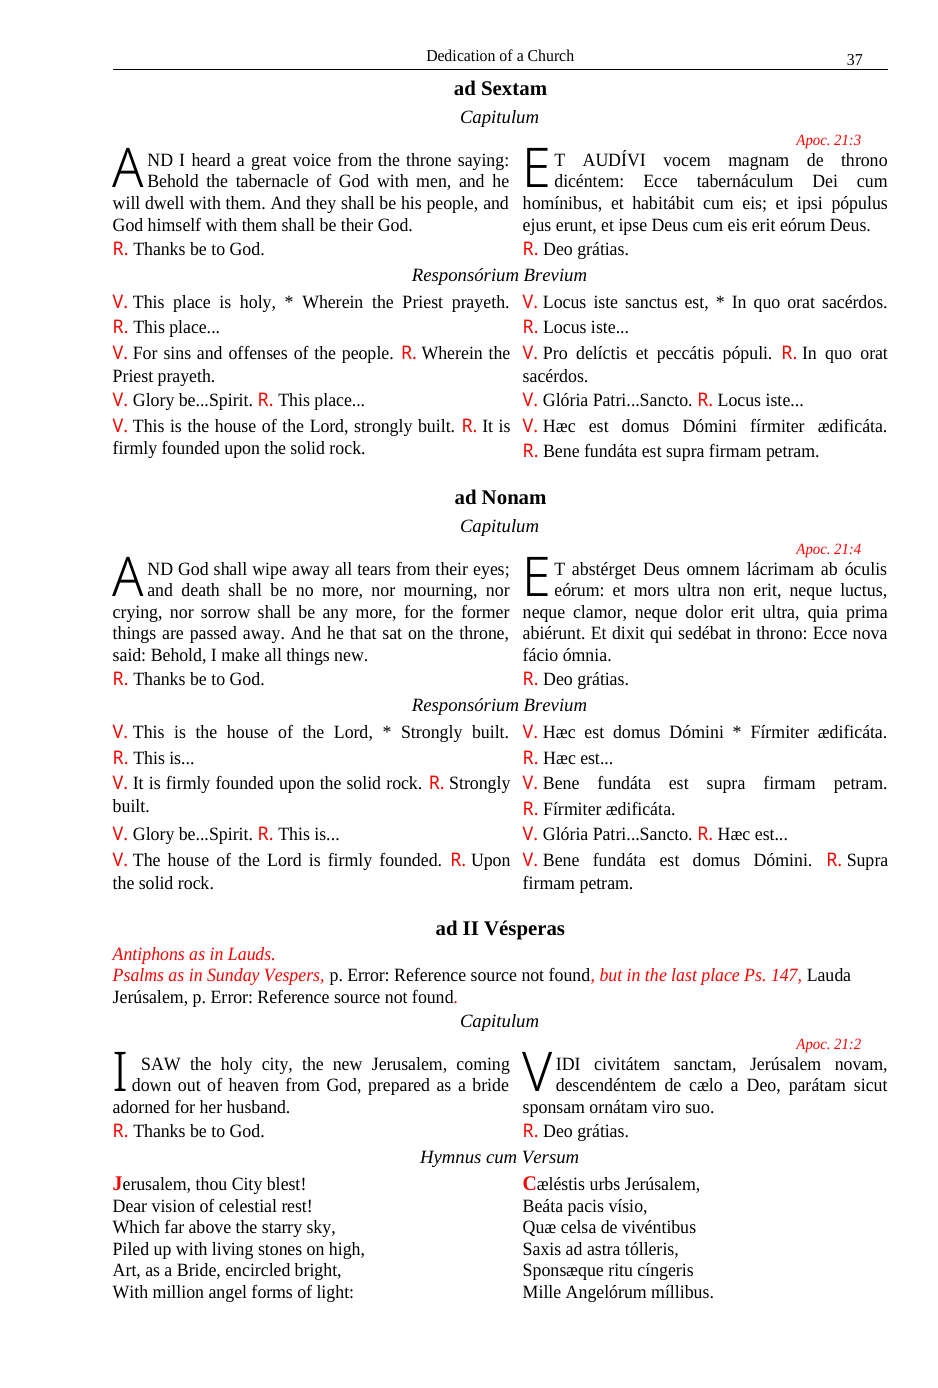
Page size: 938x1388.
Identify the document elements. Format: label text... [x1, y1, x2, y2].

table_header V. Hæc est domus Dómini * Fírmiter ædificáta. R. Hæc est... [516, 719, 888, 770]
table_header AND I heard a great voice from the throne saying: Behold the tabernacle of God with men, and he will dwell with them. And they shall be his people, and God himself with them shall be their God. R. Thanks be to God. [113, 149, 516, 261]
text Capitulum [112, 515, 888, 537]
table_header V. This is the house of the Lord, * Strongly built. R. This is... [113, 719, 516, 770]
table_cell V. Glória Patri...Sancto. R. Locus iste... [516, 386, 888, 412]
table_header Jerusalem, thou City blest! Dear vision of celestial rest! Which far above the starry sky, Piled up with living stones on high, Art, as a Bride, encircled bright, With million angel forms of light: [113, 1171, 516, 1302]
text Psalms as in Sunday Vespers, p. , but in the last place Ps. 147, Lauda Jerúsalem, p. . [112, 964, 888, 1007]
table_header V. Locus iste sanctus est, * In quo orat sacérdos. R. Locus iste... [516, 288, 888, 339]
text Antiphons as in Lauds. [112, 943, 888, 964]
table_cell V. Bene fundáta est supra firmam petram. R. Fírmiter ædificáta. [516, 770, 888, 821]
table_cell V. It is firmly founded upon the solid rock. R. Strongly built. [113, 770, 516, 821]
table_cell V. For sins and offenses of the people. R. Wherein the Priest prayeth. [113, 339, 516, 386]
table_cell V. Glória Patri...Sancto. R. Hæc est... [516, 821, 888, 846]
text Apoc. 21:3 [112, 131, 888, 149]
table_header V. The house of the Lord is firmly founded. R. Upon the solid rock. [113, 846, 516, 893]
table_cell [113, 1303, 516, 1312]
text ad II Vésperas [112, 916, 888, 939]
text ad Nonam [112, 485, 888, 509]
table_header ET AUDÍVI vocem magnam de throno dicéntem: Ecce tabernáculum Dei cum homínibus, et habitábit cum eis; et ipsi pópulus ejus erunt, et ipse Deus cum eis erit eórum Deus. R. Deo grátias. [516, 149, 888, 261]
table_header Cæléstis urbs Jerúsalem, Beáta pacis vísio, Quæ celsa de vivéntibus Saxis ad astra tólleris, Sponsæque ritu cíngeris Mille Angelórum míllibus. [516, 1171, 888, 1302]
table_header V. This is the house of the Lord, strongly built. R. It is firmly founded upon the solid rock. [113, 412, 516, 463]
text Capitulum [112, 1010, 888, 1032]
text Responsórium Brevium [112, 694, 888, 716]
text Hymnus cum Versum [112, 1146, 888, 1168]
table_header I SAW the holy city, the new Jerusalem, coming down out of heaven from God, prepared as a bride adorned for her husband. R. Thanks be to God. [113, 1053, 516, 1143]
text Apoc. 21:4 [112, 540, 888, 558]
table_header V. Bene fundáta est domus Dómini. R. Supra firmam petram. [516, 846, 888, 893]
table_header AND God shall wipe away all tears from their eyes; and death shall be no more, nor mourning, nor crying, nor sorrow shall be any more, for the former things are passed away. And he that sat on the throne, said: Behold, I make all things new. R. Thanks be to God. [113, 558, 516, 691]
table_header V. Hæc est domus Dómini fírmiter ædificáta. R. Bene fundáta est supra firmam petram. [516, 412, 888, 463]
table_header ET abstérget Deus omnem lácrimam ab óculis eórum: et mors ultra non erit, neque luctus, neque clamor, neque dolor erit ultra, quia prima abiérunt. Et dixit qui sedébat in throno: Ecce nova fácio ómnia. R. Deo grátias. [516, 558, 888, 691]
table_cell V. Glory be...Spirit. R. This place... [113, 386, 516, 412]
table_cell V. Pro delíctis et peccátis pópuli. R. In quo orat sacérdos. [516, 339, 888, 386]
text Responsórium Brevium [112, 264, 888, 285]
table_cell V. Glory be...Spirit. R. This is... [113, 821, 516, 846]
table_header V. This place is holy, * Wherein the Priest prayeth. R. This place... [113, 288, 516, 339]
table_cell [516, 1303, 888, 1312]
table_header VIDI civitátem sanctam, Jerúsalem novam, descendéntem de cælo a Deo, parátam sicut sponsam ornátam viro suo. R. Deo grátias. [516, 1053, 888, 1143]
text ad Sextam [112, 76, 888, 100]
text Apoc. 21:2 [112, 1035, 888, 1053]
text Capitulum [112, 106, 888, 128]
